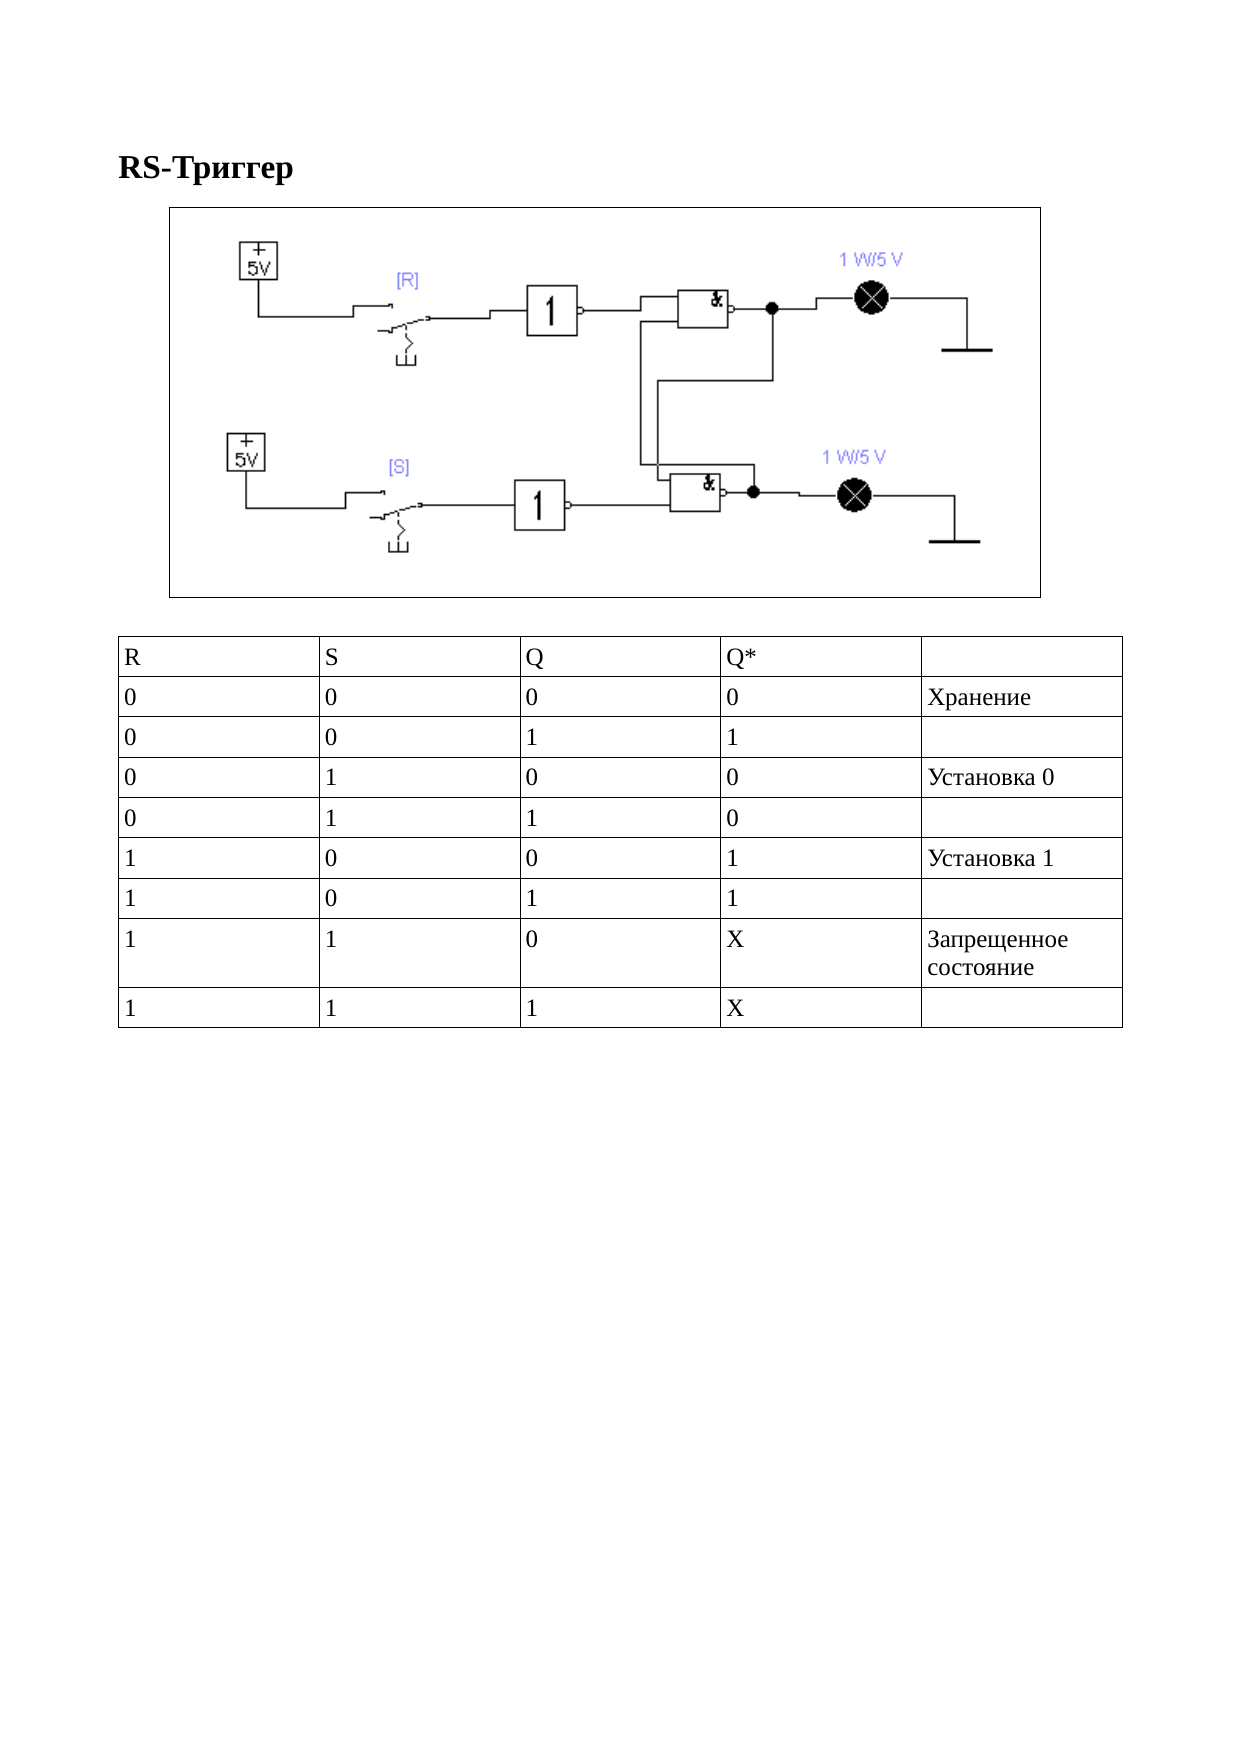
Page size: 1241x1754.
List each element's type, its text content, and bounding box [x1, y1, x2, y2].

table_cell Установка 1 [922, 838, 1122, 878]
table_cell 0 [521, 919, 720, 987]
table_cell 0 [119, 677, 319, 716]
table_cell 0 [521, 677, 720, 716]
table_header R [119, 637, 319, 676]
table_cell 1 [119, 838, 319, 878]
table_cell Х [721, 919, 921, 987]
table_cell [922, 798, 1122, 837]
table_cell 0 [521, 838, 720, 878]
table_cell Хранение [922, 677, 1122, 716]
text RS-Триггер [118, 147, 1122, 185]
table_cell 1 [320, 758, 520, 797]
table_cell 0 [119, 798, 319, 837]
table_cell 1 [320, 988, 520, 1027]
table_cell 0 [721, 798, 921, 837]
table_cell Запрещенное состояние [922, 919, 1122, 987]
table_cell Установка 0 [922, 758, 1122, 797]
table_cell 0 [521, 758, 720, 797]
table_cell 1 [320, 919, 520, 987]
table_cell 0 [119, 717, 319, 757]
table_cell 0 [320, 717, 520, 757]
table_cell Х [721, 988, 921, 1027]
table_cell 0 [721, 677, 921, 716]
table_cell 1 [721, 879, 921, 918]
table_header [922, 637, 1122, 676]
table_cell 1 [721, 838, 921, 878]
table_cell 1 [119, 879, 319, 918]
table_cell 0 [320, 879, 520, 918]
table_cell 1 [521, 879, 720, 918]
table_header Q [521, 637, 720, 676]
table_cell [922, 717, 1122, 757]
table_cell 1 [320, 798, 520, 837]
table_cell 1 [119, 919, 319, 987]
table_header S [320, 637, 520, 676]
table_header Q* [721, 637, 921, 676]
table_cell 0 [119, 758, 319, 797]
table_cell [922, 988, 1122, 1027]
table_cell 1 [521, 798, 720, 837]
table_cell 1 [521, 717, 720, 757]
table_cell 1 [721, 717, 921, 757]
table_cell 1 [119, 988, 319, 1027]
table_cell [922, 879, 1122, 918]
table_cell 0 [320, 677, 520, 716]
table_cell 0 [320, 838, 520, 878]
table_cell 1 [521, 988, 720, 1027]
table_cell 0 [721, 758, 921, 797]
